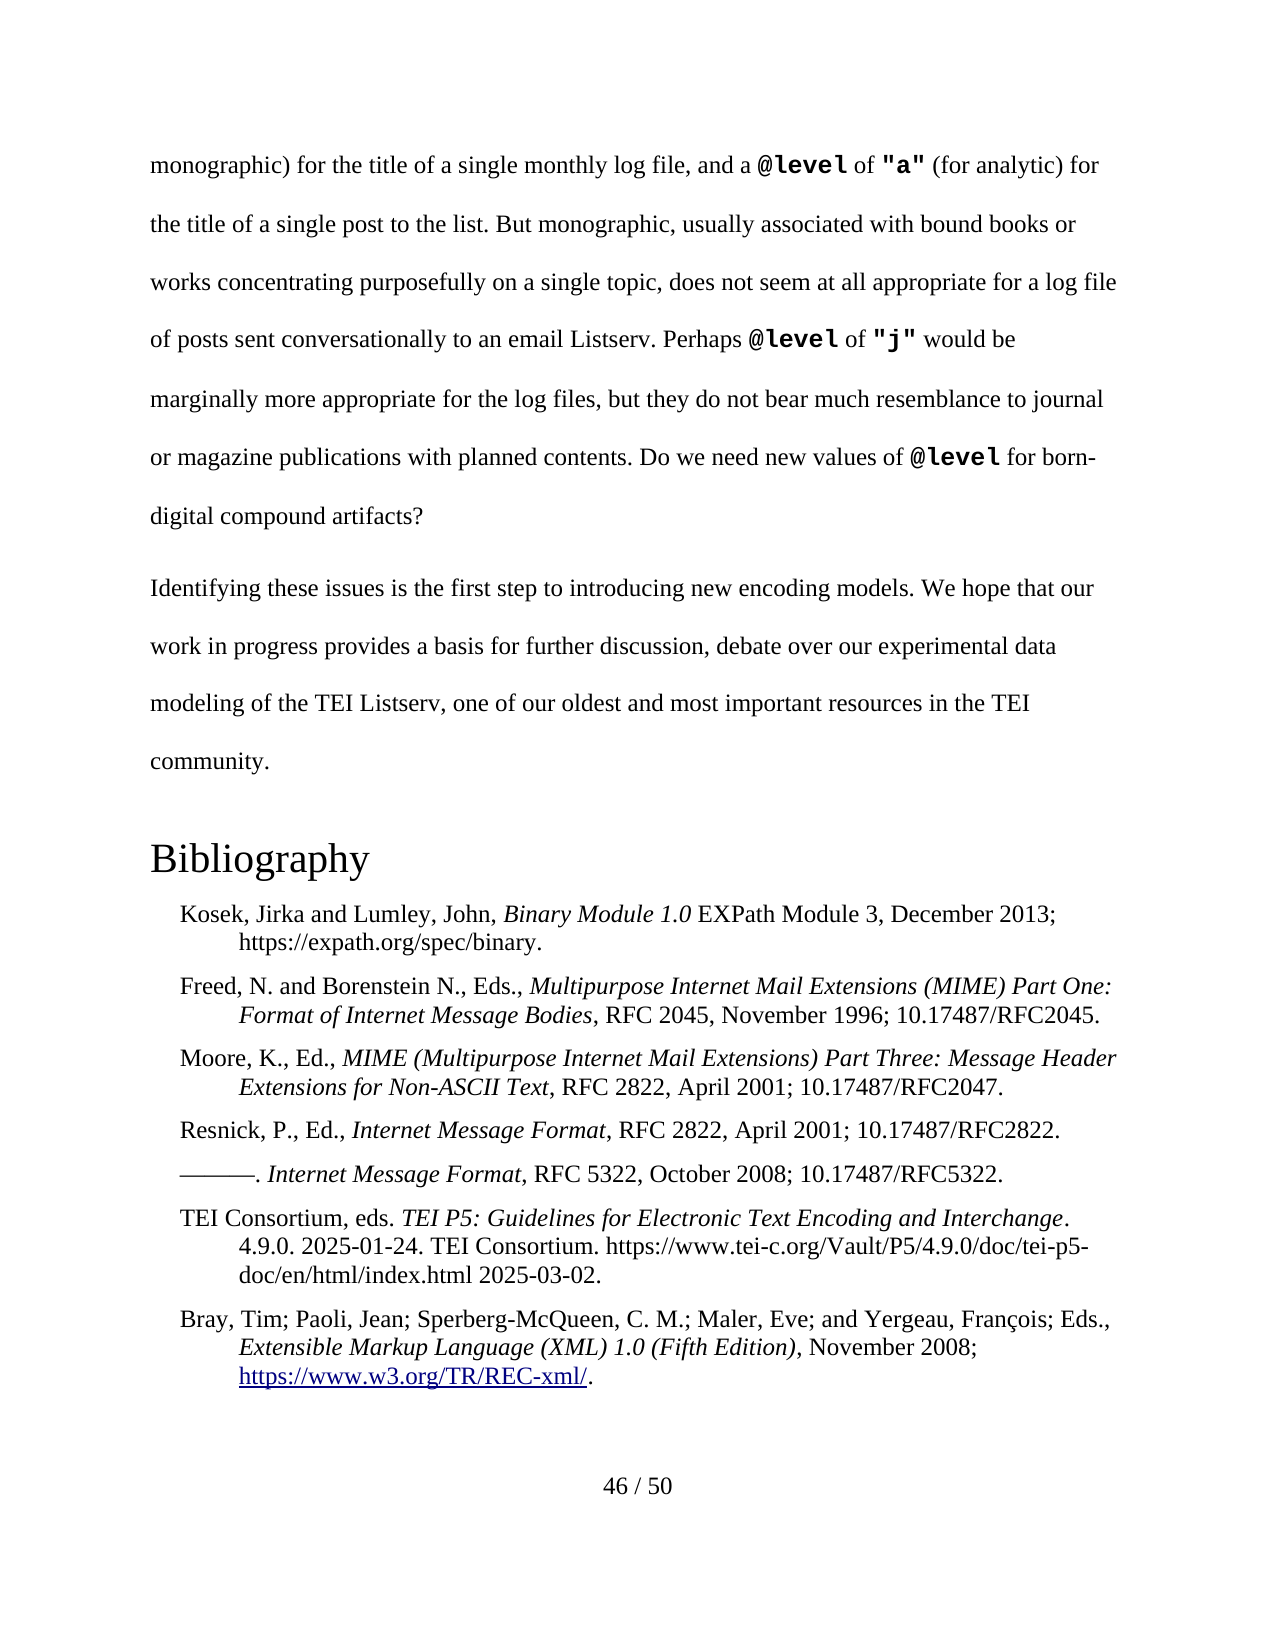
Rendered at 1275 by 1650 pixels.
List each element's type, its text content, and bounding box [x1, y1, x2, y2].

text monographic) for the title of a single monthly log file, and a @level of "a" (for analytic) for the title of a single post to the list. But monographic, usually associated with bound books or works concentrating purposefully on a single topic, does not seem at all appropriate for a log file of posts sent conversationally to an email Listserv. Perhaps @level of "j" would be marginally more appropriate for the log files, but they do not bear much resemblance to journal or magazine publications with planned contents. Do we need new values of @level for born-digital compound artifacts? [150, 150, 1125, 530]
text Moore, K., Ed., MIME (Multipurpose Internet Mail Extensions) Part Three: Message Header Extensions for Non-ASCII Text, RFC 2822, April 2001; 10.17487/RFC2047. [179, 1043, 1125, 1101]
text TEI Consortium, eds. TEI P5: Guidelines for Electronic Text Encoding and Interchange. 4.9.0. 2025-01-24. TEI Consortium. https://www.tei-c.org/Vault/P5/4.9.0/doc/tei-p5-doc/en/html/index.html 2025-03-02. [179, 1203, 1125, 1289]
text Resnick, P., Ed., Internet Message Format, RFC 2822, April 2001; 10.17487/RFC2822. [179, 1116, 1125, 1144]
text Freed, N. and Borenstein N., Eds., Multipurpose Internet Mail Extensions (MIME) Part One: Format of Internet Message Bodies, RFC 2045, November 1996; 10.17487/RFC2045. [179, 971, 1125, 1028]
text Bibliography [150, 833, 1125, 881]
text ———. Internet Message Format, RFC 5322, October 2008; 10.17487/RFC5322. [179, 1159, 1125, 1188]
text Bray, Tim; Paoli, Jean; Sperberg-McQueen, C. M.; Maler, Eve; and Yergeau, François; Eds., Extensible Markup Language (XML) 1.0 (Fifth Edition), November 2008; https://www.w3.org/TR/REC-xml/. [179, 1304, 1125, 1390]
text Identifying these issues is the first step to introducing new encoding models. We hope that our work in progress provides a basis for further discussion, debate over our experimental data modeling of the TEI Listserv, one of our oldest and most important resources in the TEI community. [150, 573, 1125, 775]
text Kosek, Jirka and Lumley, John, Binary Module 1.0 EXPath Module 3, December 2013; https://expath.org/spec/binary. [179, 899, 1125, 956]
